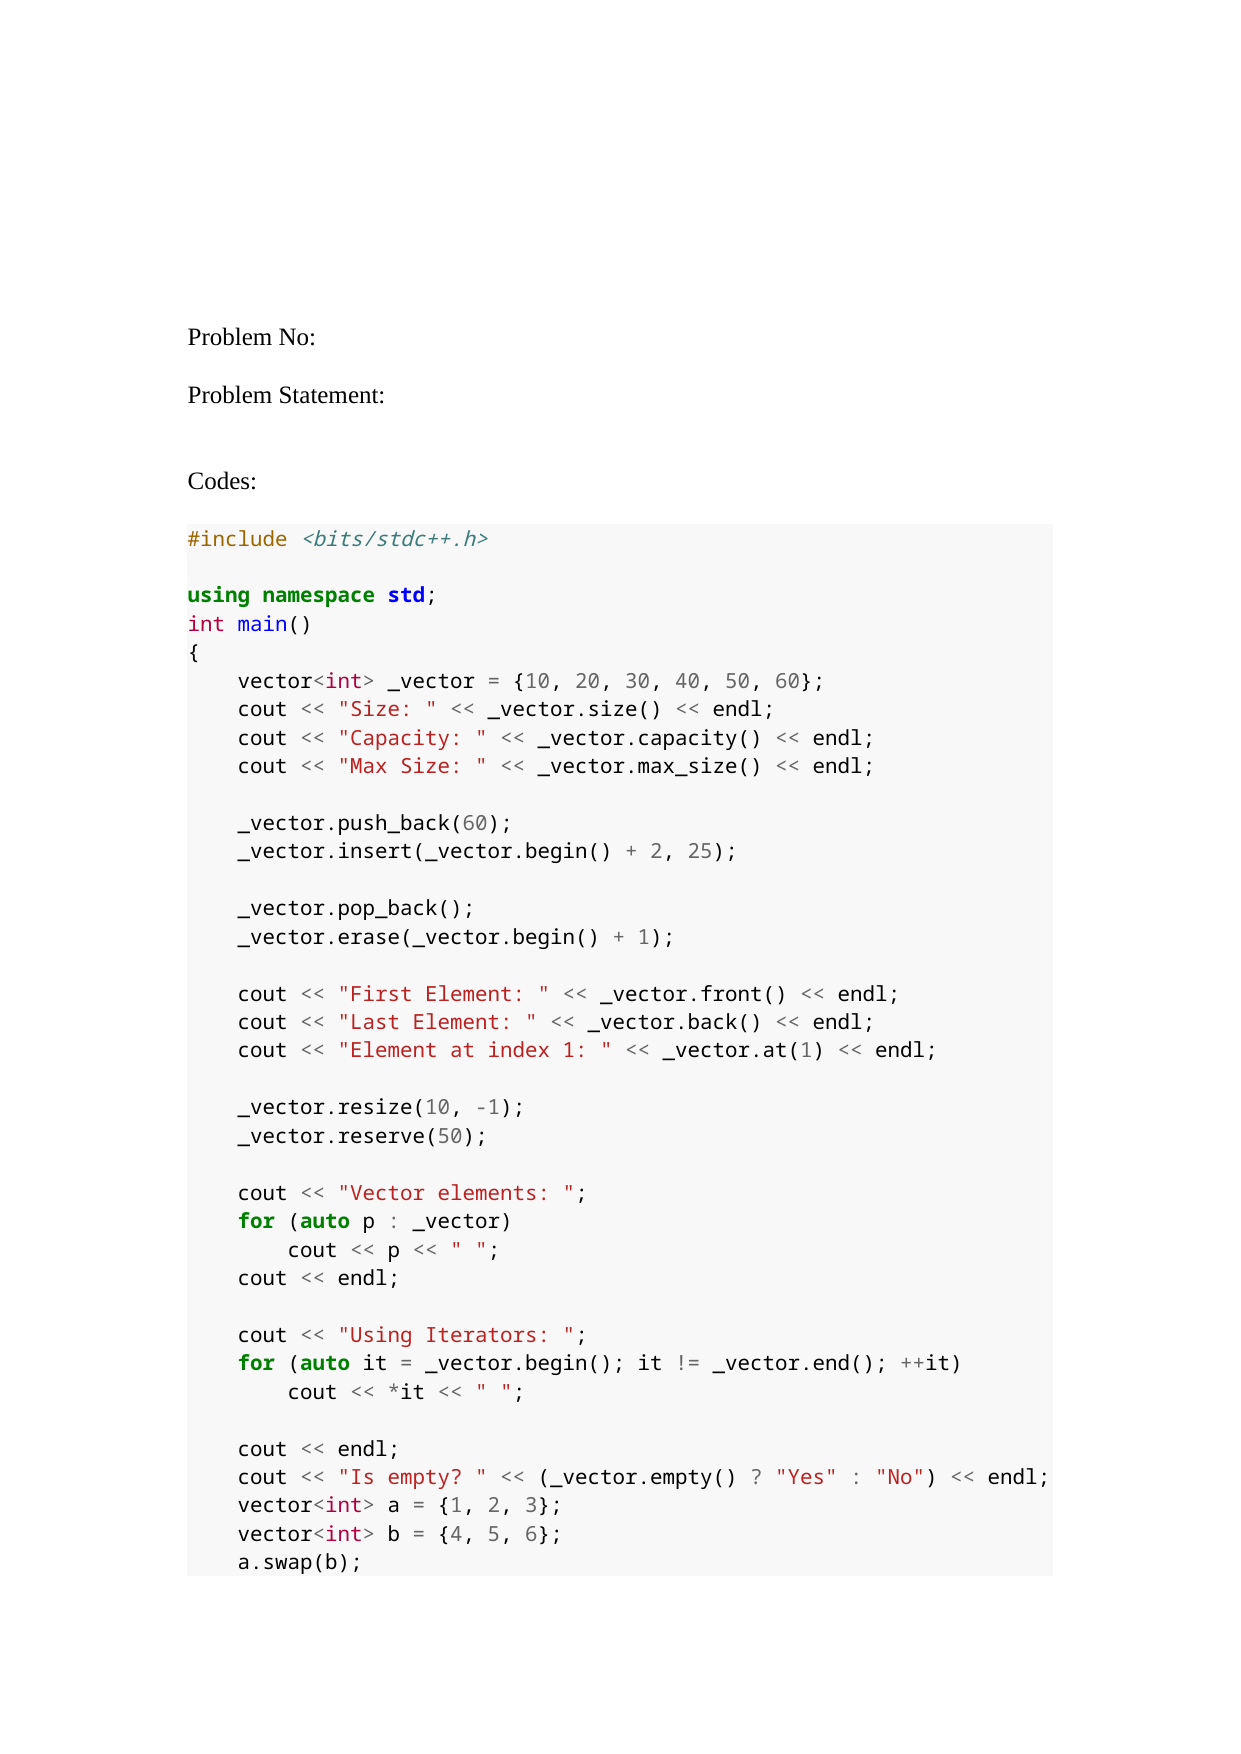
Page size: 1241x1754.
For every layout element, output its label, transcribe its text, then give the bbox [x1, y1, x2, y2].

text using namespace std; [187, 581, 1053, 609]
text vector<int> b = {4, 5, 6}; [187, 1519, 1053, 1547]
text cout << *it << " "; [187, 1377, 1053, 1405]
text cout << p << " "; [187, 1235, 1053, 1263]
text cout << "Vector elements: "; [187, 1178, 1053, 1206]
text cout << endl; [187, 1434, 1053, 1462]
text _vector.insert(_vector.begin() + 2, 25); [187, 837, 1053, 865]
text _vector.reserve(50); [187, 1121, 1053, 1149]
text cout << "Element at index 1: " << _vector.at(1) << endl; [187, 1036, 1053, 1064]
text for (auto it = _vector.begin(); it != _vector.end(); ++it) [187, 1348, 1053, 1377]
text cout << "Size: " << _vector.size() << endl; [187, 694, 1053, 723]
text _vector.resize(10, -1); [187, 1092, 1053, 1121]
text for (auto p : _vector) [187, 1206, 1053, 1235]
text cout << "First Element: " << _vector.front() << endl; [187, 979, 1053, 1007]
text cout << endl; [187, 1263, 1053, 1292]
text vector<int> a = {1, 2, 3}; [187, 1491, 1053, 1519]
text _vector.pop_back(); [187, 893, 1053, 922]
text cout << "Using Iterators: "; [187, 1320, 1053, 1348]
text a.swap(b); [187, 1547, 1053, 1576]
text #include <bits/stdc++.h> [187, 524, 1053, 552]
text cout << "Last Element: " << _vector.back() << endl; [187, 1007, 1053, 1036]
text int main() [187, 609, 1053, 637]
text vector<int> _vector = {10, 20, 30, 40, 50, 60}; [187, 666, 1053, 694]
text _vector.erase(_vector.begin() + 1); [187, 922, 1053, 950]
text Codes: [187, 466, 1053, 495]
text _vector.push_back(60); [187, 808, 1053, 837]
text Problem Statement: [187, 380, 1053, 409]
text Problem No: [187, 322, 1053, 351]
text { [187, 637, 1053, 666]
text cout << "Capacity: " << _vector.capacity() << endl; [187, 723, 1053, 751]
text cout << "Is empty? " << (_vector.empty() ? "Yes" : "No") << endl; [187, 1462, 1053, 1491]
text cout << "Max Size: " << _vector.max_size() << endl; [187, 751, 1053, 780]
